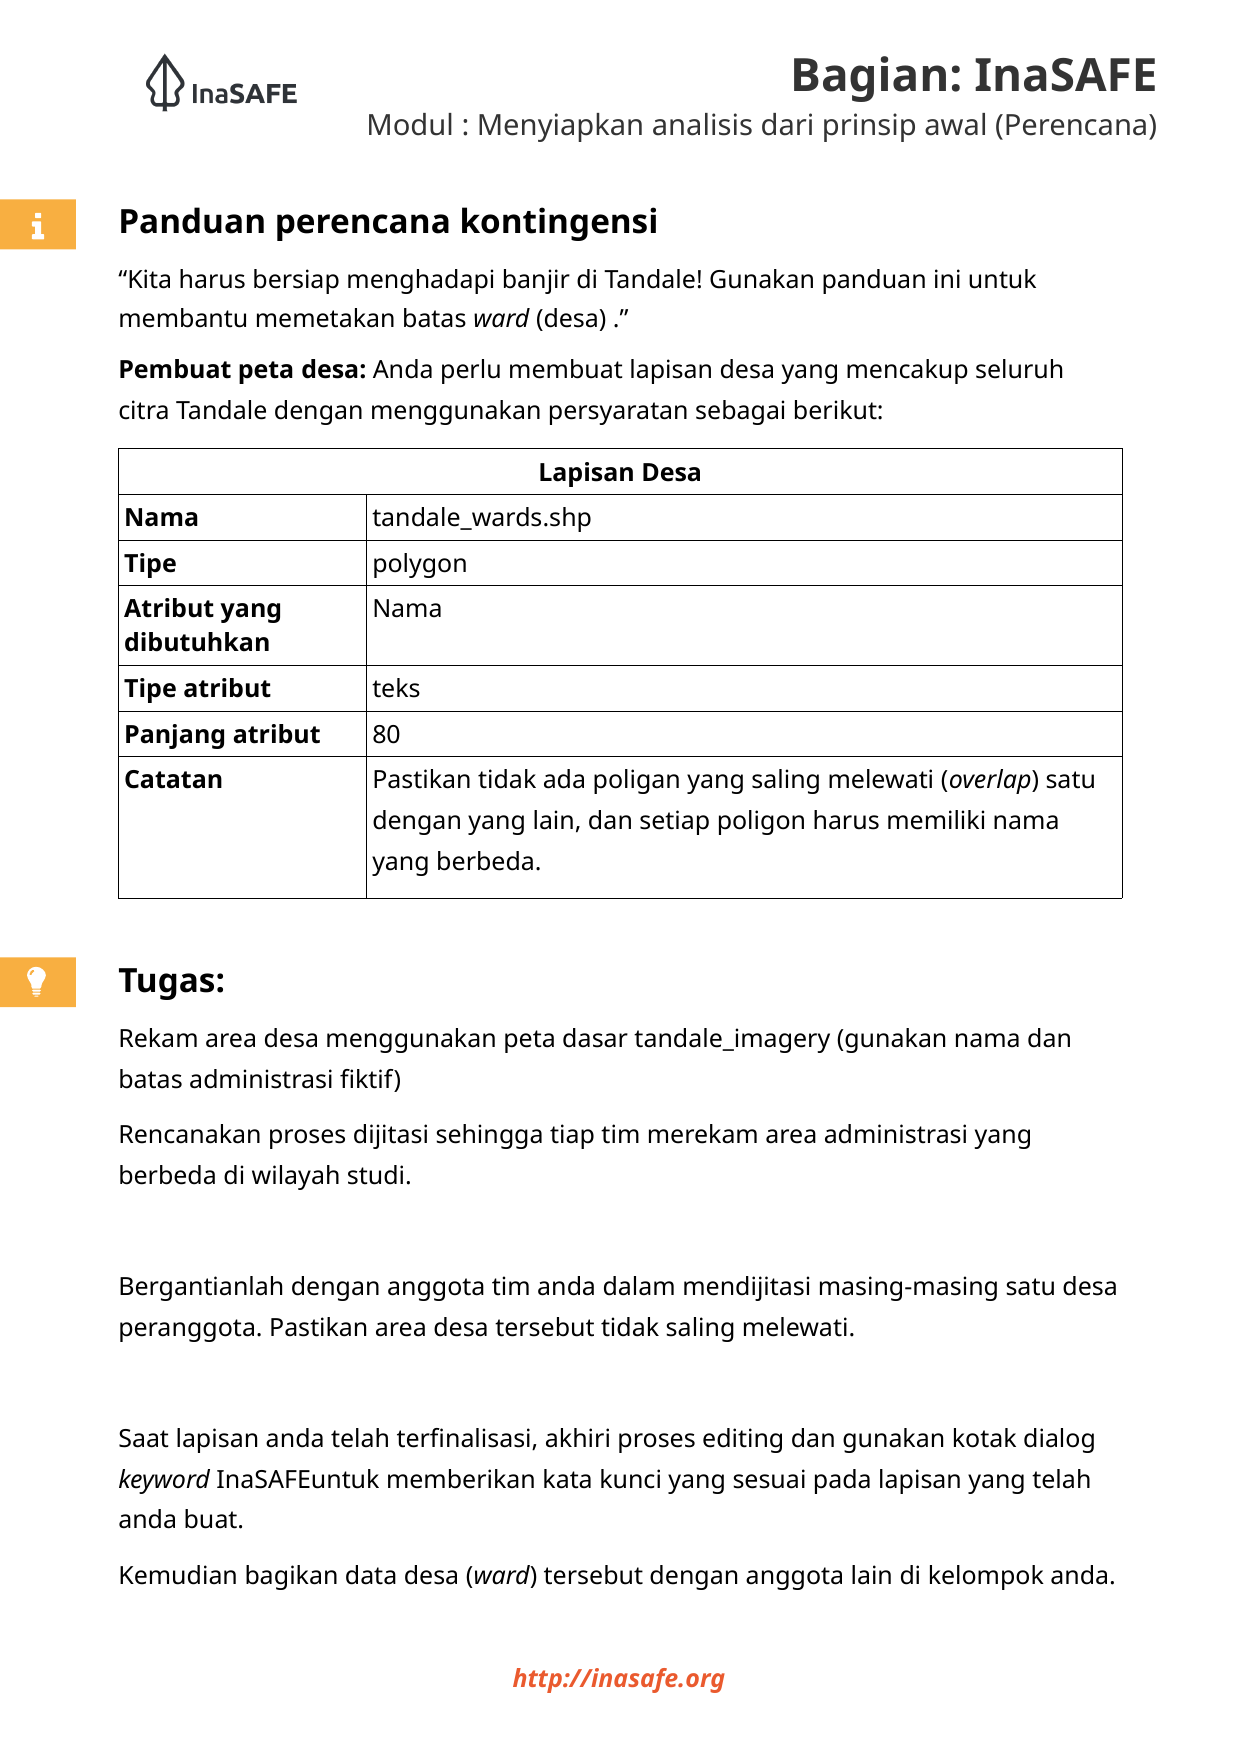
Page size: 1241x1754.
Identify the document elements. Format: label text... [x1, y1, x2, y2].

text Bergantianlah dengan anggota tim anda dalam mendijitasi masing-masing satu desa peranggota. Pastikan area desa tersebut tidak saling melewati. [118, 1269, 1122, 1344]
table_cell polygon [367, 541, 1122, 585]
subtitle Tugas: [118, 957, 1122, 1002]
table_cell Atribut yang dibutuhkan [119, 586, 366, 665]
table_cell Pastikan tidak ada poligan yang saling melewati (overlap) satu dengan yang lain, dan setiap poligon harus memiliki nama yang berbeda. [367, 757, 1122, 898]
text Saat lapisan anda telah terfinalisasi, akhiri proses editing dan gunakan kotak dialog keyword InaSAFEuntuk memberikan kata kunci yang sesuai pada lapisan yang telah anda buat. [118, 1421, 1122, 1536]
text Rencanakan proses dijitasi sehingga tiap tim merekam area administrasi yang berbeda di wilayah studi. [118, 1117, 1122, 1192]
table_cell Tipe atribut [119, 666, 366, 711]
text “Kita harus bersiap menghadapi banjir di Tandale! Gunakan panduan ini untuk membantu memetakan batas ward (desa) .” [118, 262, 1122, 335]
text Rekam area desa menggunakan peta dasar tandale_imagery (gunakan nama dan batas administrasi fiktif) [118, 1021, 1122, 1096]
subtitle Panduan perencana kontingensi [118, 198, 1122, 243]
table_cell Catatan [119, 757, 366, 898]
text Kemudian bagikan data desa (ward) tersebut dengan anggota lain di kelompok anda. [118, 1558, 1122, 1592]
table_cell Nama [119, 495, 366, 539]
table_cell tandale_wards.shp [367, 495, 1122, 539]
table_cell 80 [367, 712, 1122, 756]
table_cell Tipe [119, 541, 366, 585]
text Pembuat peta desa: Anda perlu membuat lapisan desa yang mencakup seluruh citra Tandale dengan menggunakan persyaratan sebagai berikut: [118, 352, 1122, 427]
table_cell Panjang atribut [119, 712, 366, 756]
table_header Lapisan Desa [119, 449, 1122, 494]
picture [126, 35, 322, 131]
table_cell Nama [367, 586, 1122, 665]
table_cell teks [367, 666, 1122, 711]
